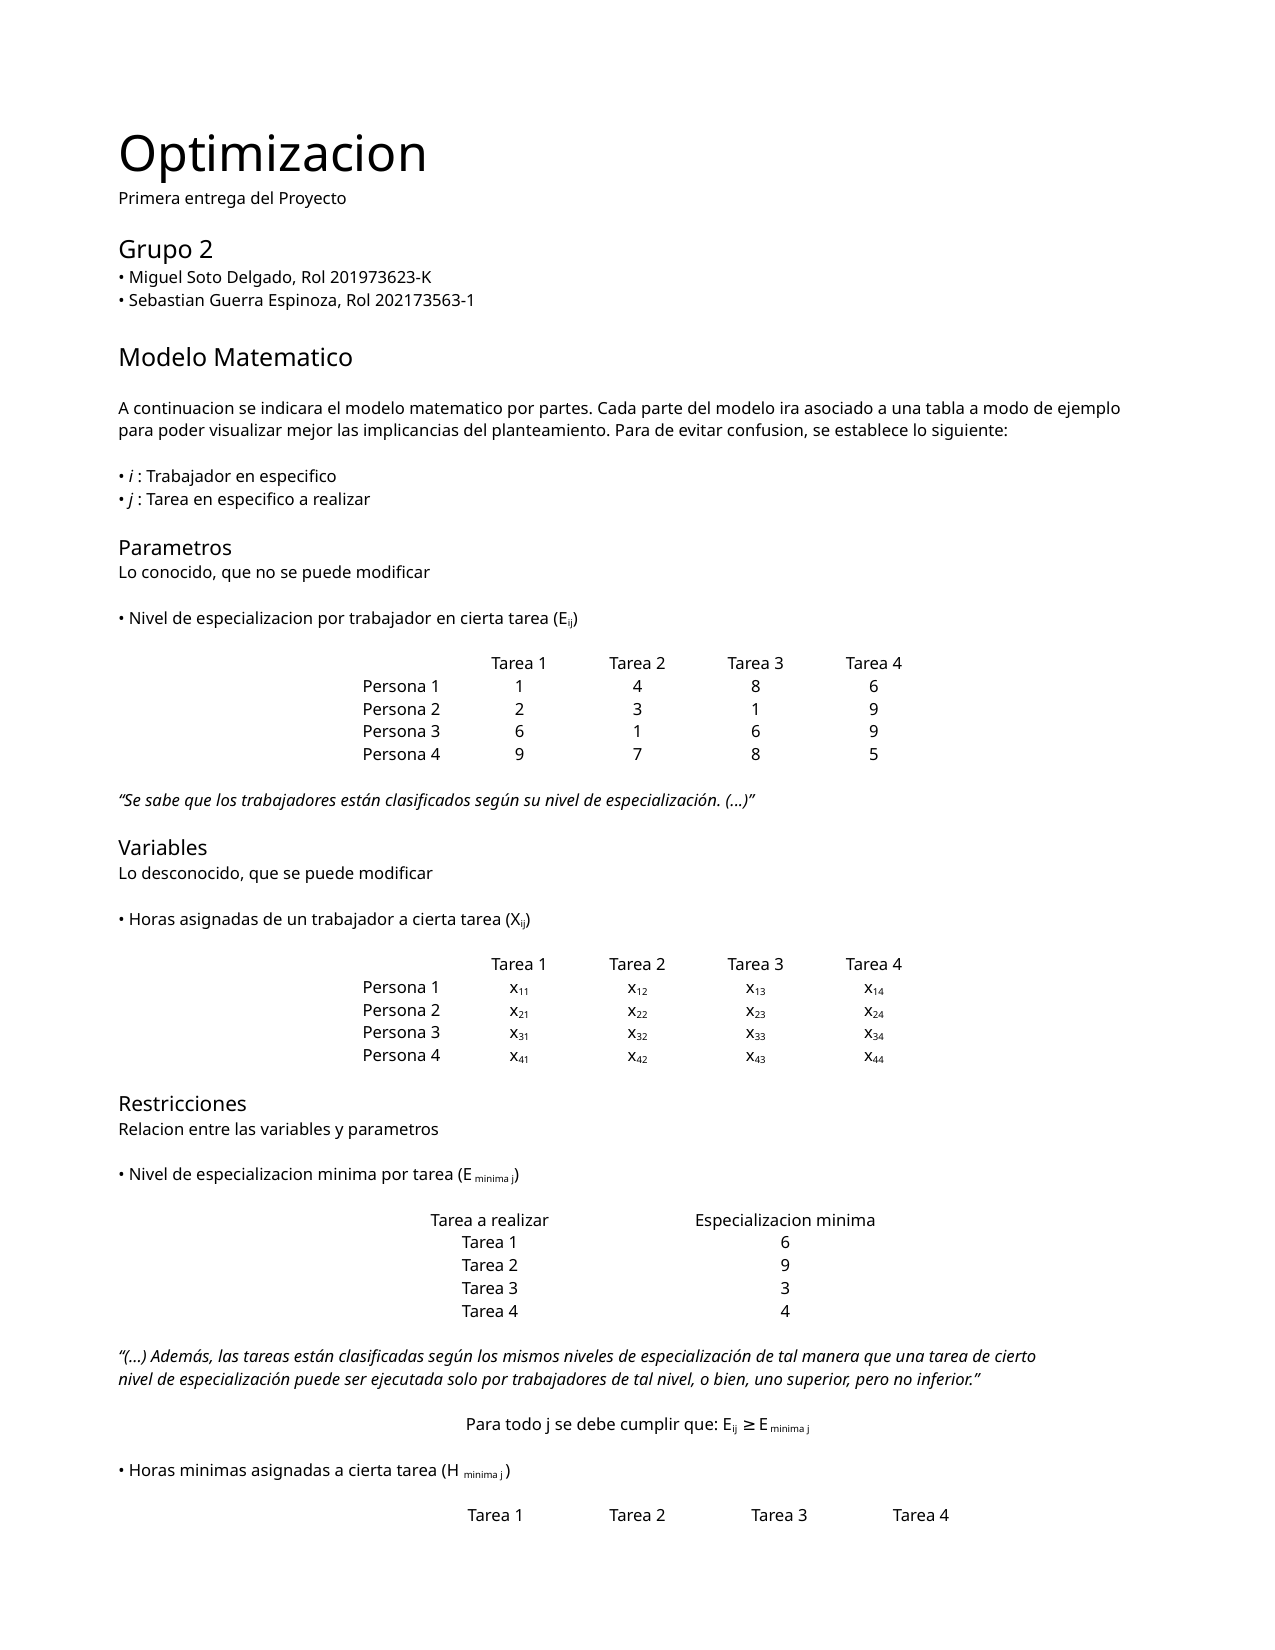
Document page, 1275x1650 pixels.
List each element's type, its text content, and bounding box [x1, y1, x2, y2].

text • Sebastian Guerra Espinoza, Rol 202173563-1 [118, 288, 1157, 311]
table_cell Persona 4 [342, 1044, 460, 1066]
table_cell Tarea 3 [342, 1276, 637, 1299]
table_cell Persona 2 [342, 998, 460, 1021]
text • Nivel de especializacion por trabajador en cierta tarea (Eij) [118, 606, 1157, 629]
table_cell x34 [815, 1021, 933, 1044]
text Parametros [118, 533, 1157, 561]
table_header Tarea 3 [708, 1504, 850, 1526]
table_cell Persona 3 [342, 720, 460, 743]
table_cell x24 [815, 998, 933, 1021]
table_header [342, 652, 460, 674]
text Primera entrega del Proyecto [118, 186, 1157, 209]
table_cell Persona 1 [342, 976, 460, 998]
table_cell 3 [637, 1276, 933, 1299]
table_header [283, 1504, 425, 1526]
table_cell 1 [460, 675, 578, 697]
table_cell 9 [815, 720, 933, 743]
table_cell 6 [815, 675, 933, 697]
table_cell x44 [815, 1044, 933, 1066]
table_header Tarea 4 [815, 652, 933, 674]
text • Nivel de especializacion minima por tarea (E minima j) [118, 1163, 1157, 1186]
table_header Tarea 1 [460, 652, 578, 674]
table_cell 1 [696, 697, 814, 720]
table_cell Persona 1 [342, 675, 460, 697]
table_cell 8 [696, 675, 814, 697]
table_cell x43 [696, 1044, 814, 1066]
text nivel de especialización puede ser ejecutada solo por trabajadores de tal nivel, o bien, uno superior, pero no inferior.” [118, 1367, 1157, 1390]
table_header Tarea 3 [696, 953, 814, 976]
table_cell 2 [460, 697, 578, 720]
table_header Tarea 4 [850, 1504, 992, 1526]
table_cell Tarea 4 [342, 1299, 637, 1322]
table_cell 4 [578, 675, 696, 697]
table_cell x23 [696, 998, 814, 1021]
table_header Tarea 3 [696, 652, 814, 674]
table_cell x32 [578, 1021, 696, 1044]
text Modelo Matematico [118, 339, 1157, 374]
table_header [342, 953, 460, 976]
text A continuacion se indicara el modelo matematico por partes. Cada parte del modelo ira asociado a una tabla a modo de ejemplo para poder visualizar mejor las implicancias del planteamiento. Para de evitar confusion, se establece lo siguiente: [118, 396, 1157, 442]
table_cell x14 [815, 976, 933, 998]
table_cell 9 [637, 1254, 933, 1276]
table_cell 3 [578, 697, 696, 720]
table_cell 9 [460, 743, 578, 765]
table_header Tarea 1 [425, 1504, 566, 1526]
text • j : Tarea en especifico a realizar [118, 487, 1157, 510]
table_cell 8 [696, 743, 814, 765]
table_cell x33 [696, 1021, 814, 1044]
table_cell x11 [460, 976, 578, 998]
table_cell Tarea 1 [342, 1231, 637, 1254]
table_cell 6 [637, 1231, 933, 1254]
table_cell x42 [578, 1044, 696, 1066]
table_cell 1 [578, 720, 696, 743]
text “Se sabe que los trabajadores están clasificados según su nivel de especialización. (...)” [118, 788, 1157, 811]
table_cell x31 [460, 1021, 578, 1044]
table_header Tarea a realizar [342, 1208, 637, 1231]
table_cell Persona 2 [342, 697, 460, 720]
table_cell 6 [696, 720, 814, 743]
table_cell 9 [815, 697, 933, 720]
table_header Tarea 2 [578, 652, 696, 674]
text Variables [118, 833, 1157, 862]
table_cell x41 [460, 1044, 578, 1066]
table_cell x12 [578, 976, 696, 998]
table_cell 6 [460, 720, 578, 743]
text • Miguel Soto Delgado, Rol 201973623-K [118, 266, 1157, 288]
text • Horas minimas asignadas a cierta tarea (H minima j ) [118, 1458, 1157, 1481]
table_header Tarea 4 [815, 953, 933, 976]
table_cell x13 [696, 976, 814, 998]
table_cell Tarea 2 [342, 1254, 637, 1276]
table_cell Persona 3 [342, 1021, 460, 1044]
text Grupo 2 [118, 232, 1157, 266]
text • Horas asignadas de un trabajador a cierta tarea (Xij) [118, 907, 1157, 930]
text • i : Trabajador en especifico [118, 464, 1157, 487]
table_cell 7 [578, 743, 696, 765]
text Para todo j se debe cumplir que: Eij ≥ E minima j [118, 1413, 1157, 1435]
table_cell x22 [578, 998, 696, 1021]
text Lo desconocido, que se puede modificar [118, 862, 1157, 885]
table_cell 5 [815, 743, 933, 765]
text “(...) Además, las tareas están clasificadas según los mismos niveles de especialización de tal manera que una tarea de cierto [118, 1344, 1157, 1367]
text Restricciones [118, 1089, 1157, 1117]
text Optimizacion [118, 118, 1157, 186]
table_cell x21 [460, 998, 578, 1021]
table_header Especializacion minima [637, 1208, 933, 1231]
table_header Tarea 2 [566, 1504, 708, 1526]
table_cell Persona 4 [342, 743, 460, 765]
table_cell 4 [637, 1299, 933, 1322]
table_header Tarea 2 [578, 953, 696, 976]
text Lo conocido, que no se puede modificar [118, 561, 1157, 584]
text Relacion entre las variables y parametros [118, 1117, 1157, 1140]
table_header Tarea 1 [460, 953, 578, 976]
